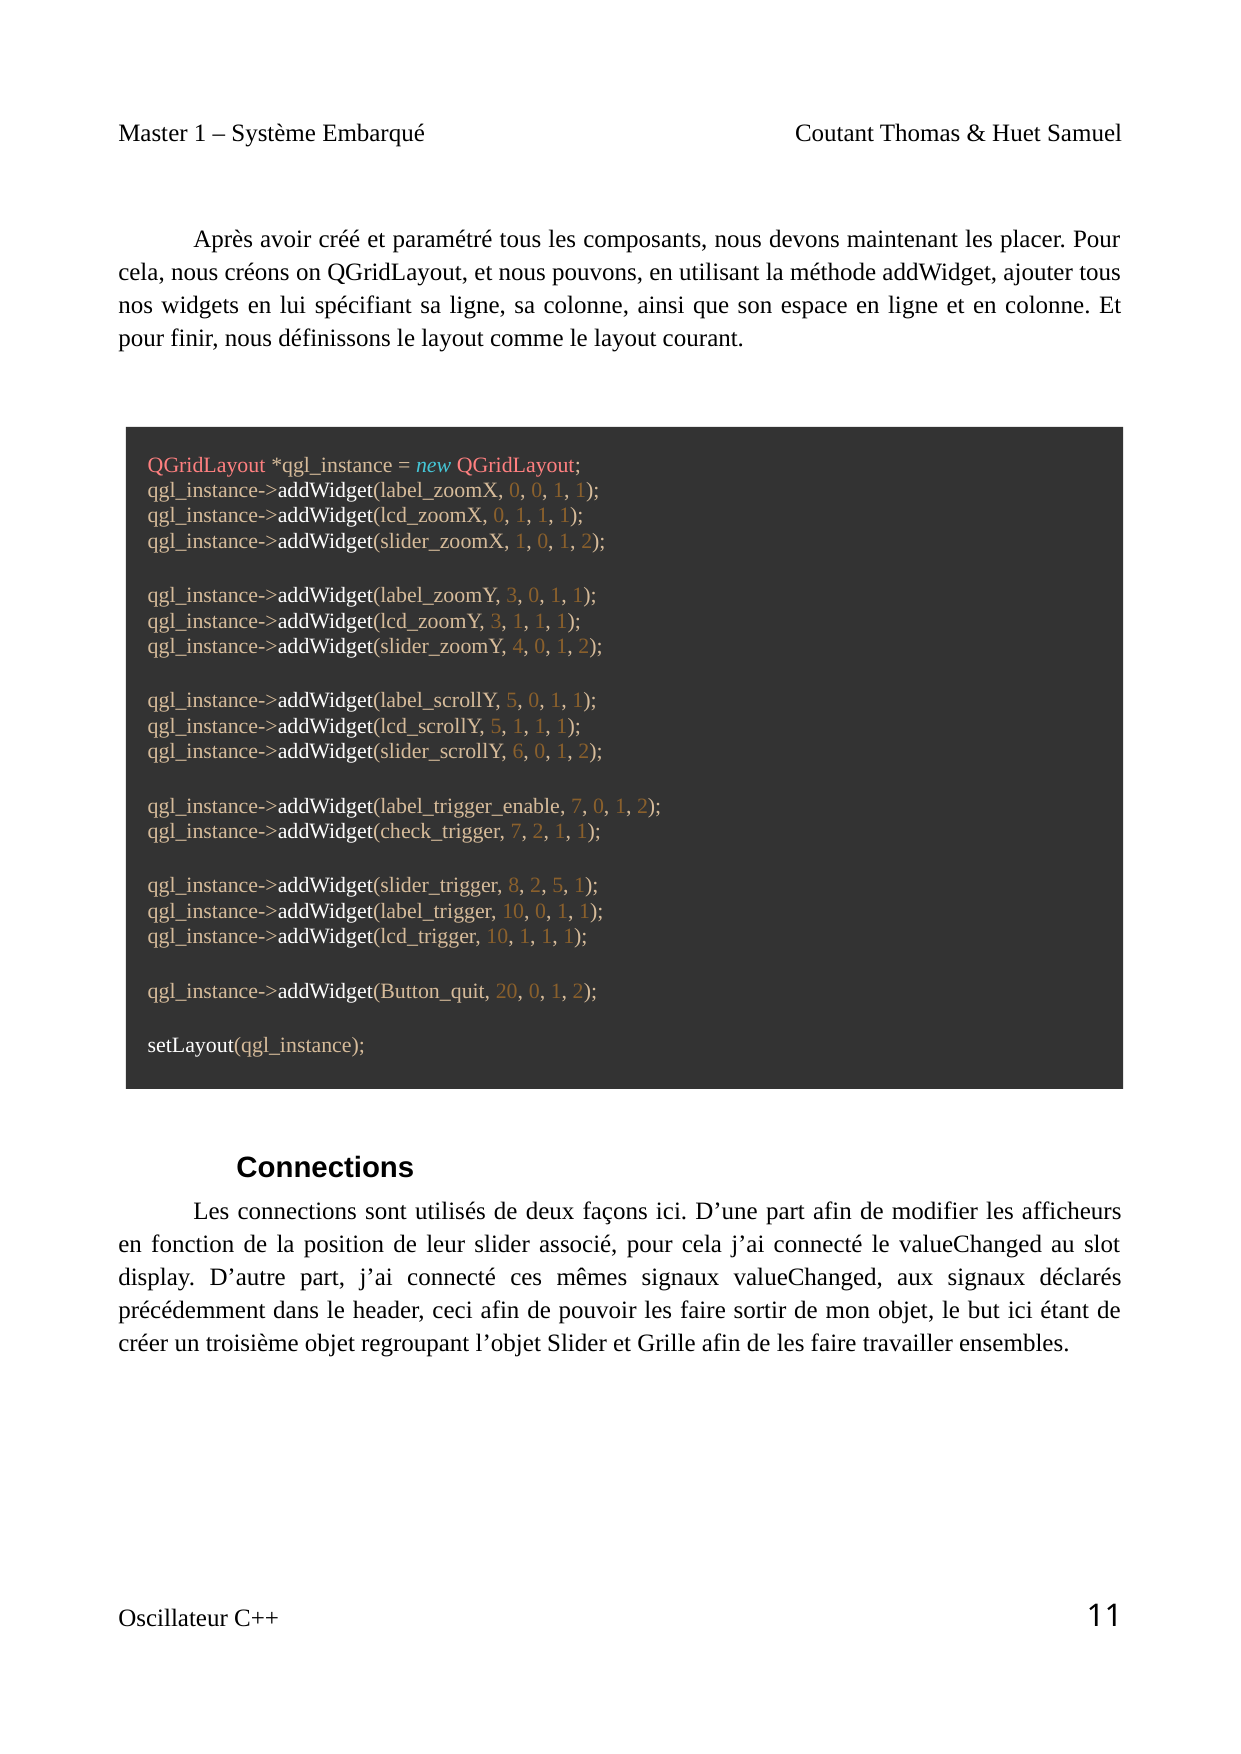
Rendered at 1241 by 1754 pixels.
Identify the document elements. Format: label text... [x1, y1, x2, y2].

text Les connections sont utilisés de deux façons ici. D’une part afin de modifier les afficheurs en fonction de la position de leur slider associé, pour cela j’ai connecté le valueChanged au slot display. D’autre part, j’ai connecté ces mêmes signaux valueChanged, aux signaux déclarés précédemment dans le header, ceci afin de pouvoir les faire sortir de mon objet, le but ici étant de créer un troisième objet regroupant l’objet Slider et Grille afin de les faire travailler ensembles. [118, 1196, 1122, 1357]
text Après avoir créé et paramétré tous les composants, nous devons maintenant les placer. Pour cela, nous créons on QGridLayout, et nous pouvons, en utilisant la méthode addWidget, ajouter tous nos widgets en lui spécifiant sa ligne, sa colonne, ainsi que son espace en ligne et en colonne. Et pour finir, nous définissons le layout comme le layout courant. [118, 224, 1122, 351]
subtitle Connections [118, 1150, 1122, 1183]
